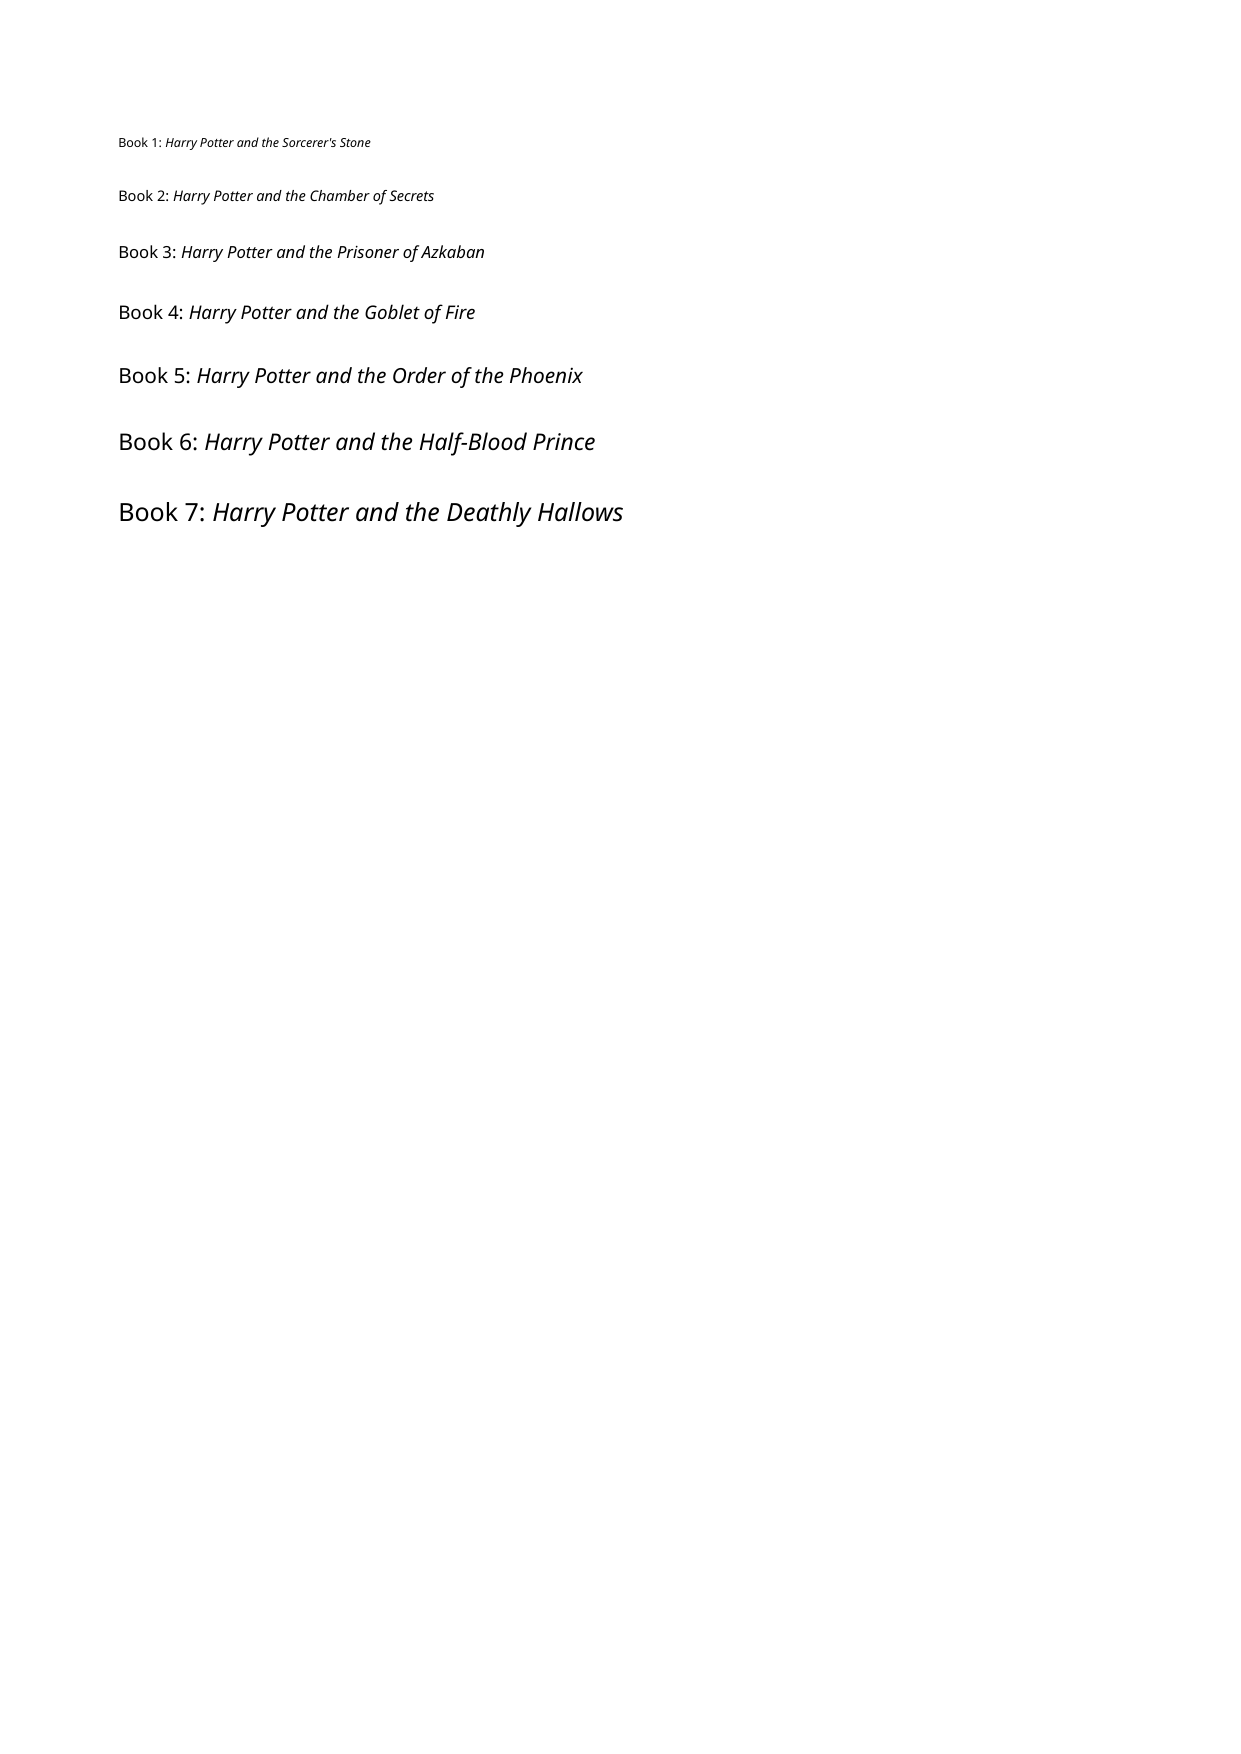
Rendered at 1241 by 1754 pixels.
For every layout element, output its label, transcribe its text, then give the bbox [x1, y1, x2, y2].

list Book 7: Harry Potter and the Deathly Hallows [118, 495, 1122, 529]
list Book 2: Harry Potter and the Chamber of Secrets [118, 185, 1122, 205]
list Book 5: Harry Potter and the Order of the Phoenix [118, 361, 1122, 389]
list Book 3: Harry Potter and the Prisoner of Azkaban [118, 241, 1122, 263]
list Book 1: Harry Potter and the Sorcerer's Stone [118, 134, 1122, 151]
list Book 6: Harry Potter and the Half-Blood Prince [118, 426, 1122, 457]
list Book 4: Harry Potter and the Goblet of Fire [118, 299, 1122, 324]
